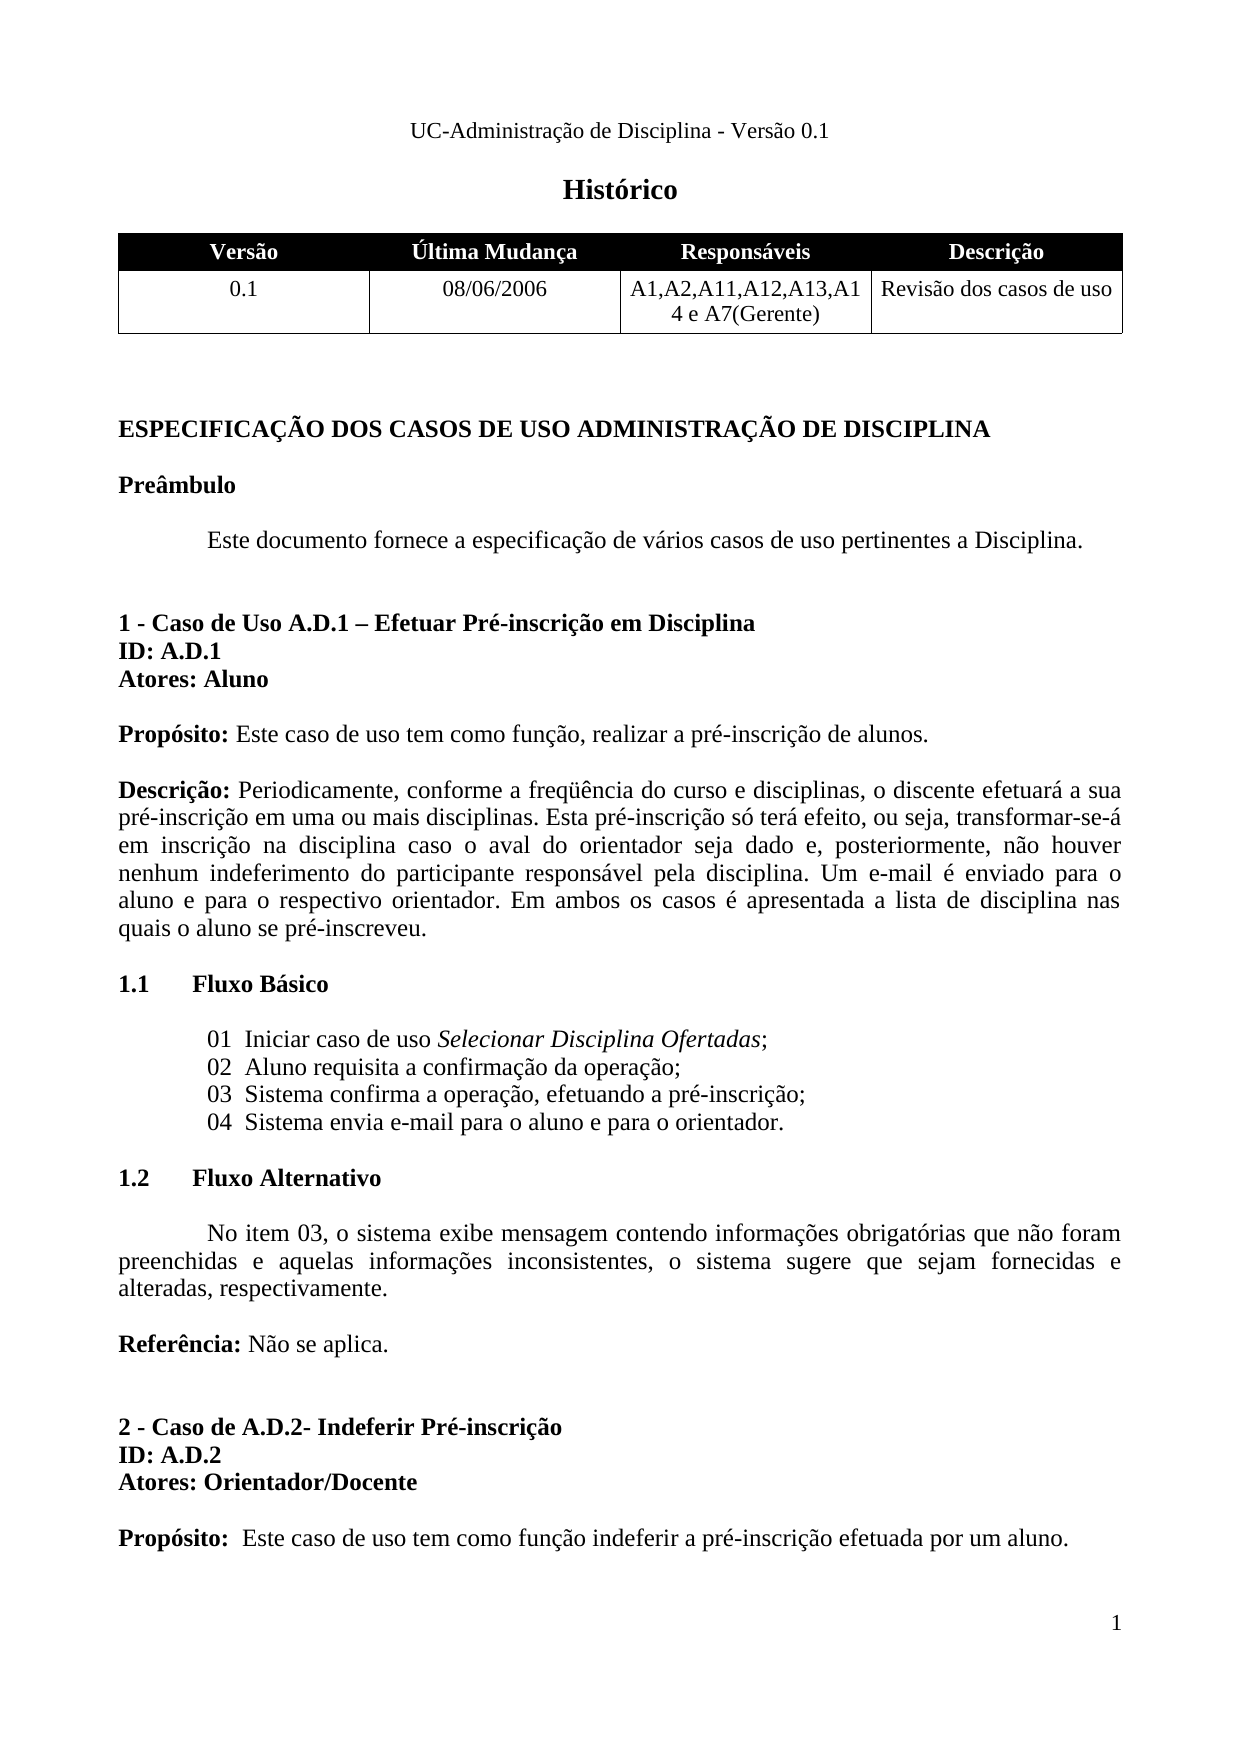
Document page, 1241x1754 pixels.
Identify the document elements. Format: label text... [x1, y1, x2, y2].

text No item 03, o sistema exibe mensagem contendo informações obrigatórias que não foram preenchidas e aquelas informações inconsistentes, o sistema sugere que sejam fornecidas e alteradas, respectivamente. [118, 1219, 1122, 1302]
table_cell 08/06/2006 [370, 271, 620, 332]
text Atores: Orientador/Docente [118, 1468, 1122, 1496]
subtitle 1 - Caso de Uso A.D.1 – Efetuar Pré-inscrição em Disciplina [118, 609, 1122, 637]
text 04 Sistema envia e-mail para o aluno e para o orientador. [118, 1108, 1122, 1136]
text 01 Iniciar caso de uso Selecionar Disciplina Ofertadas; [118, 1025, 1122, 1053]
text 1.2 Fluxo Alternativo [118, 1164, 1122, 1191]
text Referência: Não se aplica. [118, 1330, 1122, 1358]
text Histórico [118, 173, 1122, 205]
text Atores: Aluno [118, 665, 1122, 693]
text ID: A.D.2 [118, 1441, 1122, 1468]
text Este documento fornece a especificação de vários casos de uso pertinentes a Disciplina. [118, 526, 1122, 554]
text 03 Sistema confirma a operação, efetuando a pré-inscrição; [118, 1081, 1122, 1108]
table_header Última Mudança [370, 234, 620, 270]
table_cell A1,A2,A11,A12,A13,A14 e A7(Gerente) [621, 271, 871, 332]
subtitle 2 - Caso de A.D.2- Indeferir Pré-inscrição [118, 1413, 1122, 1441]
text Propósito: Este caso de uso tem como função, realizar a pré-inscrição de alunos. [118, 720, 1122, 748]
table_cell 0.1 [119, 271, 369, 332]
text ID: A.D.1 [118, 637, 1122, 665]
text 1.1 Fluxo Básico [118, 970, 1122, 997]
text Preâmbulo [118, 471, 1122, 499]
table_cell Revisão dos casos de uso [872, 271, 1122, 332]
table_header Versão [119, 234, 369, 270]
table_header Descrição [872, 234, 1122, 270]
text 02 Aluno requisita a confirmação da operação; [118, 1053, 1122, 1081]
table_header Responsáveis [621, 234, 871, 270]
text Propósito: Este caso de uso tem como função indeferir a pré-inscrição efetuada por um aluno. [118, 1524, 1122, 1552]
text ESPECIFICAÇÃO DOS CASOS DE USO ADMINISTRAÇÃO DE DISCIPLINA [118, 416, 1122, 443]
text Descrição: Periodicamente, conforme a freqüência do curso e disciplinas, o discente efetuará a sua pré-inscrição em uma ou mais disciplinas. Esta pré-inscrição só terá efeito, ou seja, transformar-se-á em inscrição na disciplina caso o aval do orientador seja dado e, posteriormente, não houver nenhum indeferimento do participante responsável pela disciplina. Um e-mail é enviado para o aluno e para o respectivo orientador. Em ambos os casos é apresentada a lista de disciplina nas quais o aluno se pré-inscreveu. [118, 776, 1122, 942]
